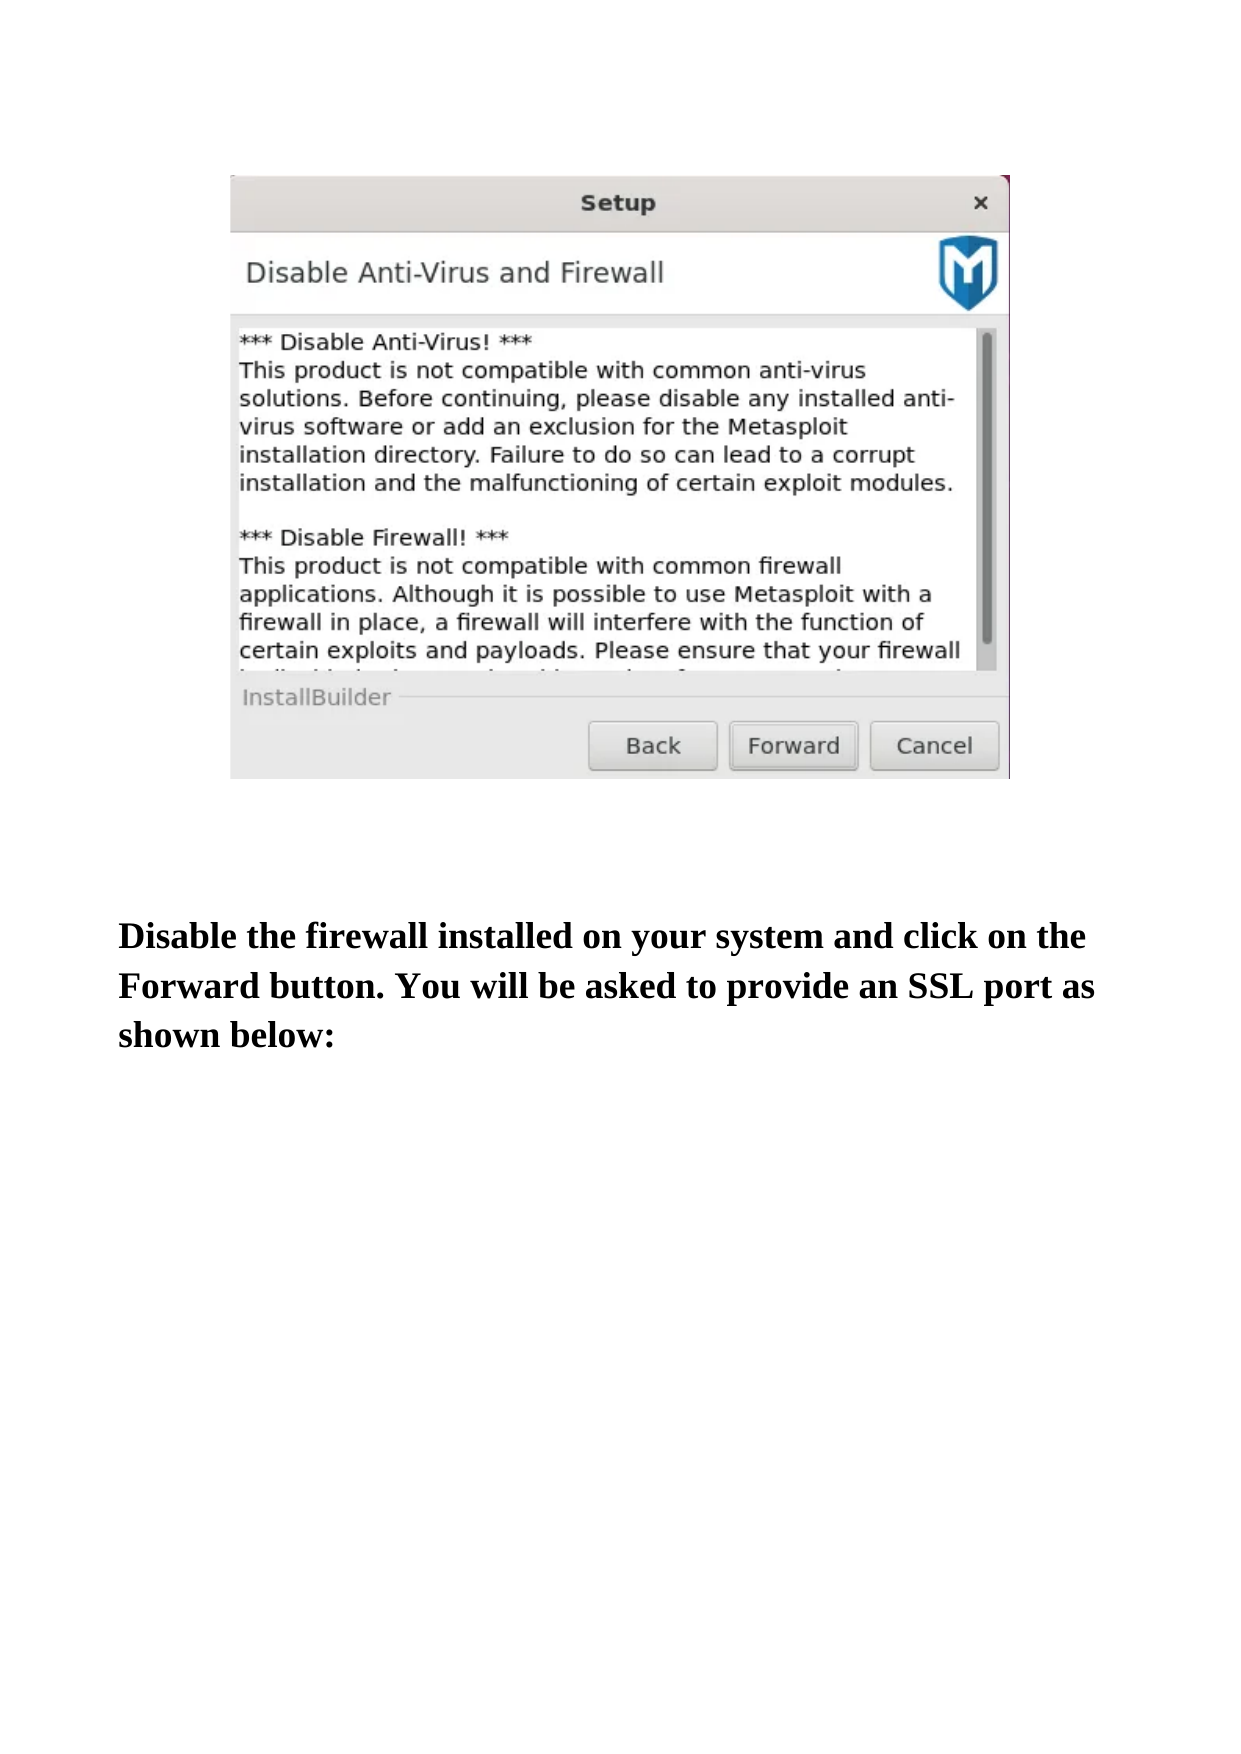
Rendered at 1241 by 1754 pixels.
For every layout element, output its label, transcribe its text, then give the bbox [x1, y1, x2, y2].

text Disable the firewall installed on your system and click on the Forward button. You will be asked to provide an SSL port as shown below: [118, 913, 1122, 1056]
picture [230, 175, 1010, 779]
